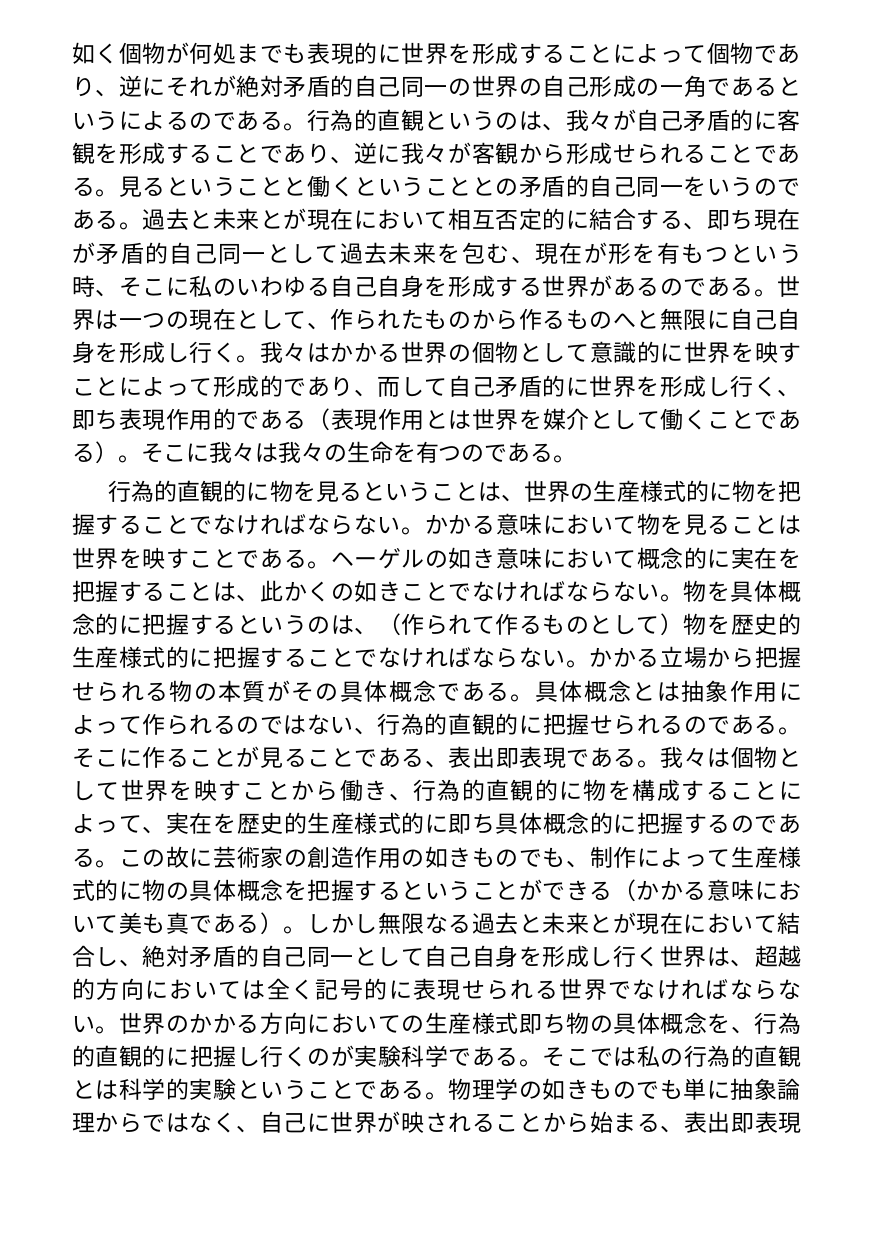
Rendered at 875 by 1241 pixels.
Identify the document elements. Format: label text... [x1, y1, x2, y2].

text 如く個物が何処までも表現的に世界を形成することによって個物であり、逆にそれが絶対矛盾的自己同一の世界の自己形成の一角であるというによるのである。行為的直観というのは、我々が自己矛盾的に客観を形成することであり、逆に我々が客観から形成せられることである。見るということと働くということとの矛盾的自己同一をいうのである。過去と未来とが現在において相互否定的に結合する、即ち現在が矛盾的自己同一として過去未来を包む、現在が形を有もつという時、そこに私のいわゆる自己自身を形成する世界があるのである。世界は一つの現在として、作られたものから作るものへと無限に自己自身を形成し行く。我々はかかる世界の個物として意識的に世界を映すことによって形成的であり、而して自己矛盾的に世界を形成し行く、即ち表現作用的である（表現作用とは世界を媒介として働くことである）。そこに我々は我々の生命を有つのである。 [72, 36, 802, 468]
text 行為的直観的に物を見るということは、世界の生産様式的に物を把握することでなければならない。かかる意味において物を見ることは世界を映すことである。ヘーゲルの如き意味において概念的に実在を把握することは、此かくの如きことでなければならない。物を具体概念的に把握するというのは、（作られて作るものとして）物を歴史的生産様式的に把握することでなければならない。かかる立場から把握せられる物の本質がその具体概念である。具体概念とは抽象作用によって作られるのではない、行為的直観的に把握せられるのである。そこに作ることが見ることである、表出即表現である。我々は個物として世界を映すことから働き、行為的直観的に物を構成することによって、実在を歴史的生産様式的に即ち具体概念的に把握するのである。この故に芸術家の創造作用の如きものでも、制作によって生産様式的に物の具体概念を把握するということができる（かかる意味において美も真である）。しかし無限なる過去と未来とが現在において結合し、絶対矛盾的自己同一として自己自身を形成し行く世界は、超越的方向においては全く記号的に表現せられる世界でなければならない。世界のかかる方向においての生産様式即ち物の具体概念を、行為的直観的に把握し行くのが実験科学である。そこでは私の行為的直観とは科学的実験ということである。物理学の如きものでも単に抽象論理からではなく、自己に世界が映されることから始まる、表出即表現 [72, 474, 802, 1138]
